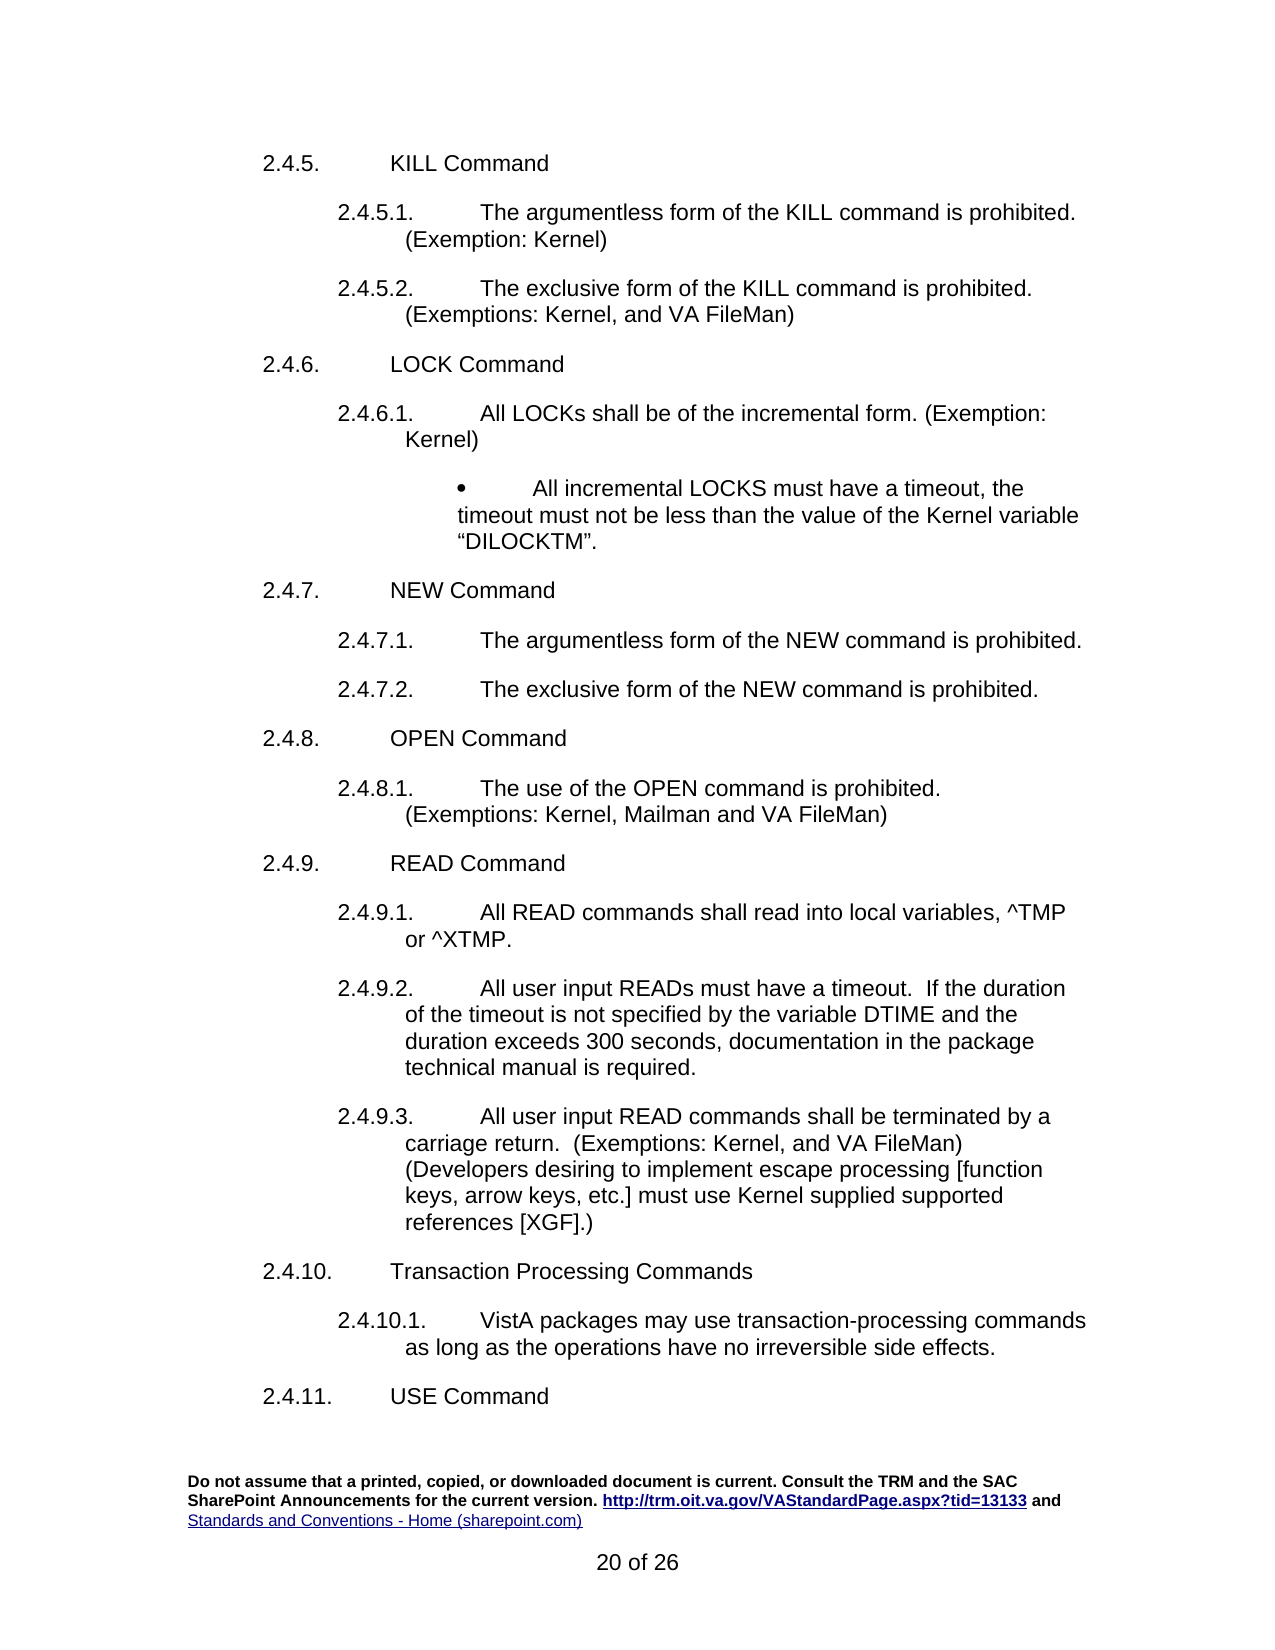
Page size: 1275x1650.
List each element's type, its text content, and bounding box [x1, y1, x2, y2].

list VistA packages may use transaction-processing commands as long as the operations have no irreversible side effects. [337, 1307, 1087, 1360]
list All user input READs must have a timeout. If the duration of the timeout is not specified by the variable DTIME and the duration exceeds 300 seconds, documentation in the package technical manual is required. [337, 975, 1087, 1080]
list All LOCKs shall be of the incremental form. (Exemption: Kernel) [337, 400, 1087, 452]
list NEW Command [262, 577, 1087, 604]
list The exclusive form of the NEW command is prohibited. [337, 676, 1087, 702]
list LOCK Command [262, 351, 1087, 377]
list The use of the OPEN command is prohibited. (Exemptions: Kernel, Mailman and VA FileMan) [337, 774, 1087, 827]
list The argumentless form of the KILL command is prohibited. (Exemption: Kernel) [337, 199, 1087, 252]
list All incremental LOCKS must have a timeout, the timeout must not be less than the value of the Kernel variable “DILOCKTM”. [457, 475, 1087, 554]
list Transaction Processing Commands [262, 1258, 1087, 1284]
list OPEN Command [262, 725, 1087, 752]
list All READ commands shall read into local variables, ^TMP or ^XTMP. [337, 899, 1087, 952]
list READ Command [262, 850, 1087, 876]
list KILL Command [262, 150, 1087, 176]
list The exclusive form of the KILL command is prohibited. (Exemptions: Kernel, and VA FileMan) [337, 275, 1087, 328]
list USE Command [262, 1383, 1087, 1409]
list The argumentless form of the NEW command is prohibited. [337, 627, 1087, 653]
list All user input READ commands shall be terminated by a carriage return. (Exemptions: Kernel, and VA FileMan) (Developers desiring to implement escape processing [function keys, arrow keys, etc.] must use Kernel supplied supported references [XGF].) [337, 1103, 1087, 1235]
